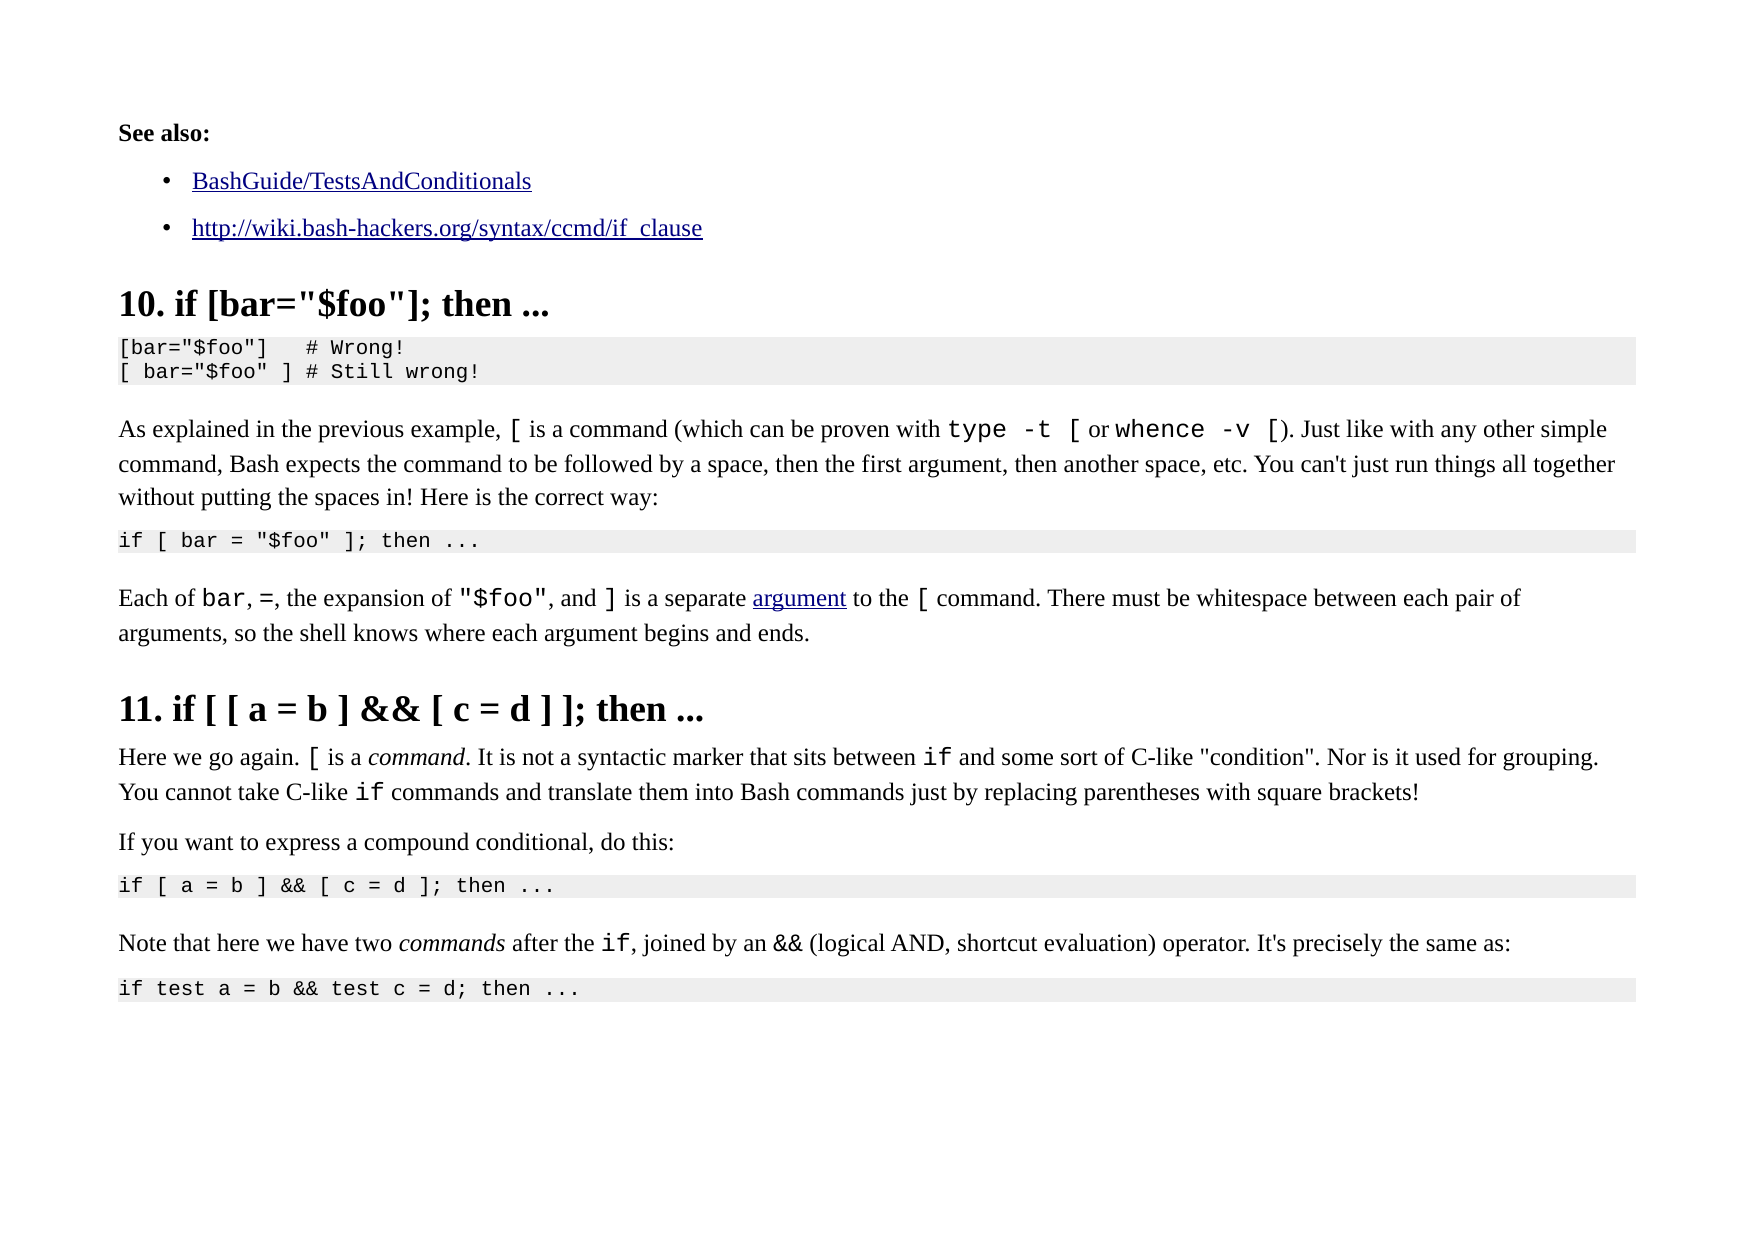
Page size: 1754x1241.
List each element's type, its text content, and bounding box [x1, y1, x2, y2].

text if [ a = b ] && [ c = d ]; then ... [118, 875, 1636, 898]
text If you want to express a compound conditional, do this: [118, 827, 1636, 856]
text if test a = b && test c = d; then ... [118, 978, 1636, 1002]
list http://wiki.bash-hackers.org/syntax/ccmd/if_clause [162, 213, 1636, 242]
subtitle 11. if [ [ a = b ] && [ c = d ] ]; then ... [118, 687, 1636, 730]
text Note that here we have two commands after the if, joined by an && (logical AND, shortcut evaluation) operator. It's precisely the same as: [118, 928, 1636, 959]
text Each of bar, =, the expansion of "$foo", and ] is a separate argument to the [ command. There must be whitespace between each pair of arguments, so the shell knows where each argument begins and ends. [118, 583, 1636, 647]
text [ bar="$foo" ] # Still wrong! [118, 361, 1636, 385]
text [bar="$foo"] # Wrong! [118, 337, 1636, 361]
list BashGuide/TestsAndConditionals [162, 166, 1636, 194]
subtitle 10. if [bar="$foo"]; then ... [118, 282, 1636, 325]
text See also: [118, 118, 1636, 147]
text As explained in the previous example, [ is a command (which can be proven with type -t [ or whence -v [). Just like with any other simple command, Bash expects the command to be followed by a space, then the first argument, then another space, etc. You can't just run things all together without putting the spaces in! Here is the correct way: [118, 414, 1636, 511]
text Here we go again. [ is a command. It is not a syntactic marker that sits between if and some sort of C-like "condition". Nor is it used for grouping. You cannot take C-like if commands and translate them into Bash commands just by replacing parentheses with square brackets! [118, 742, 1636, 808]
text if [ bar = "$foo" ]; then ... [118, 530, 1636, 553]
